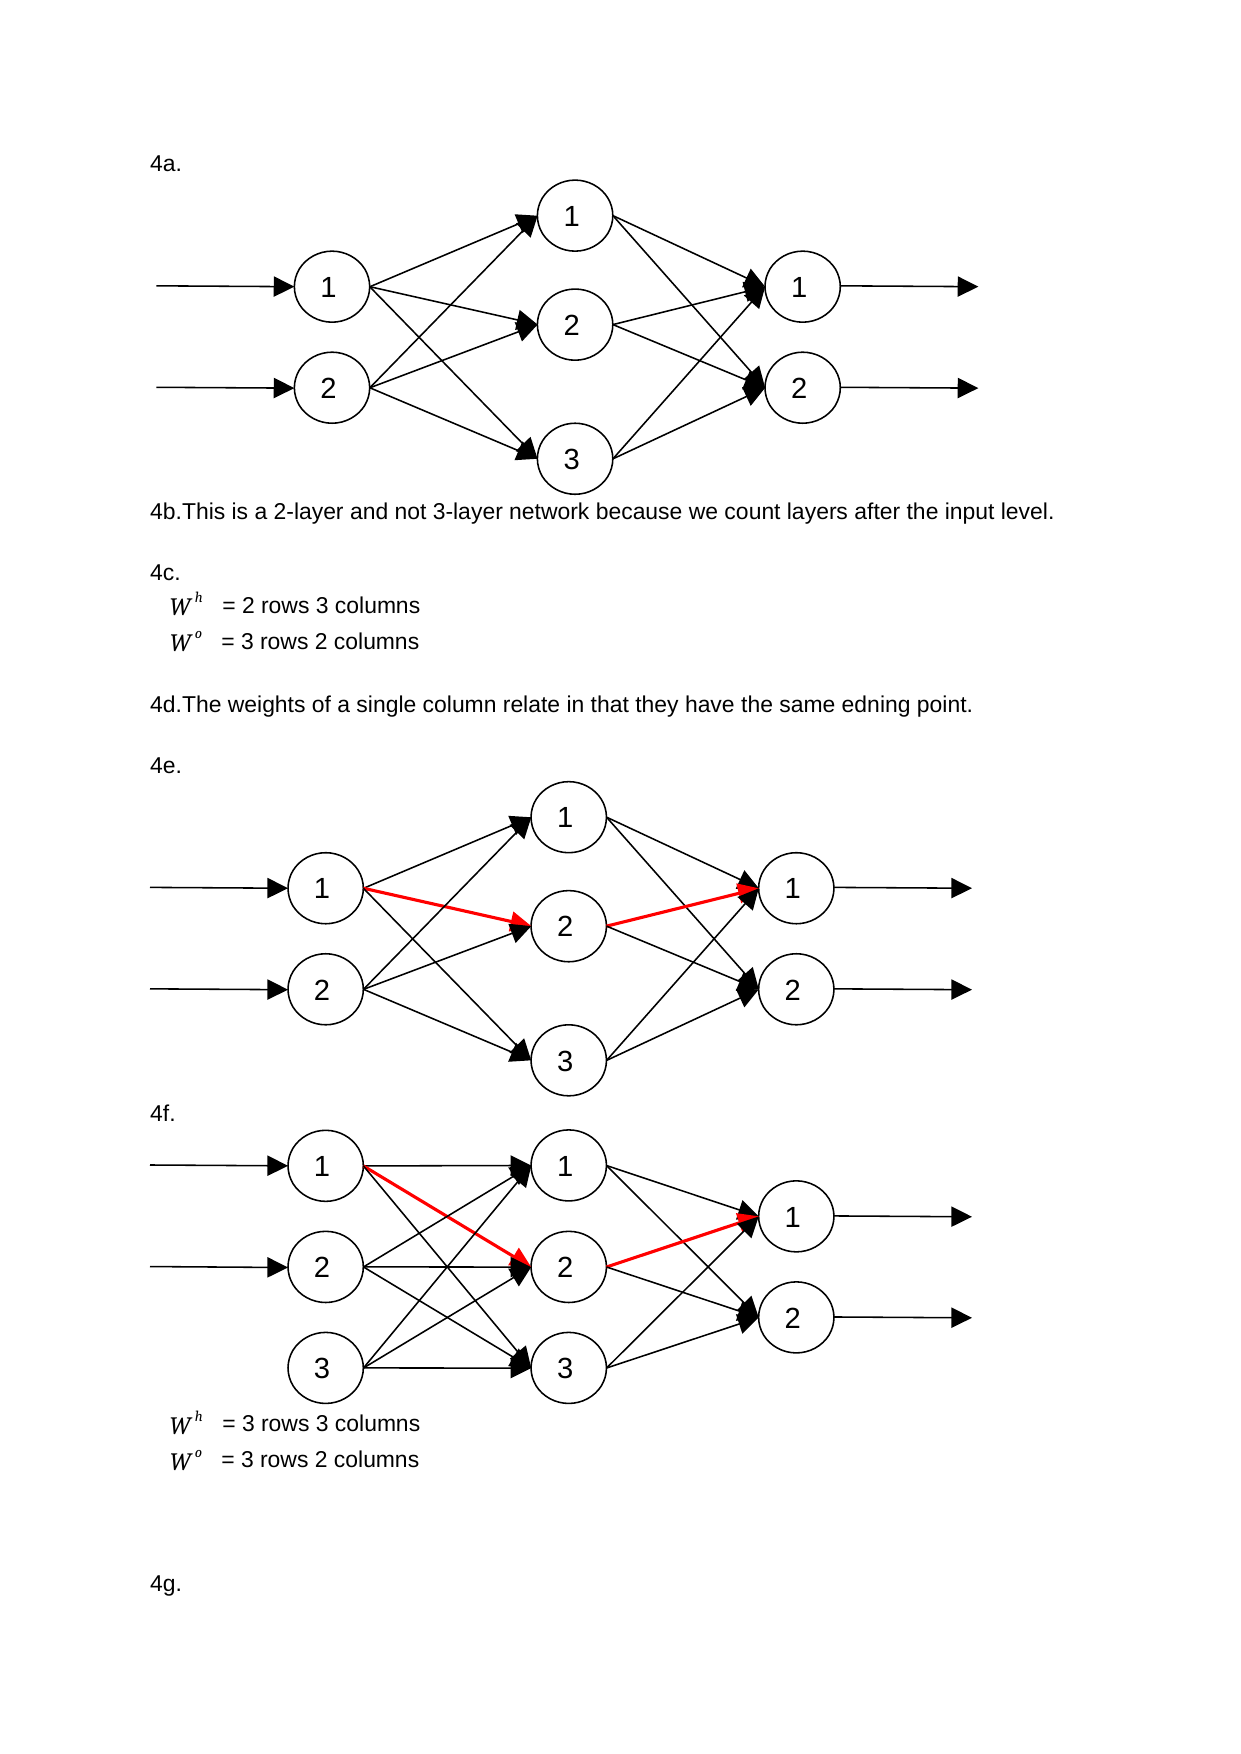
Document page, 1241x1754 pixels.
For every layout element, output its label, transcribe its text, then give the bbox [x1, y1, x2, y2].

text = 2 rows 3 columns [150, 589, 1090, 621]
text 4d.The weights of a single column relate in that they have the same edning point. [150, 691, 1090, 717]
text 4a. [150, 150, 1090, 176]
text = 3 rows 2 columns [150, 625, 1090, 657]
text 4b.This is a 2-layer and not 3-layer network because we count layers after the input level. [150, 498, 1090, 524]
text 4f. [150, 1100, 1090, 1126]
text = 3 rows 2 columns [150, 1443, 1090, 1476]
text 4e. [150, 752, 1090, 778]
text 4c. [150, 559, 1090, 585]
text 4g. [150, 1570, 1090, 1596]
text = 3 rows 3 columns [150, 1407, 1090, 1439]
